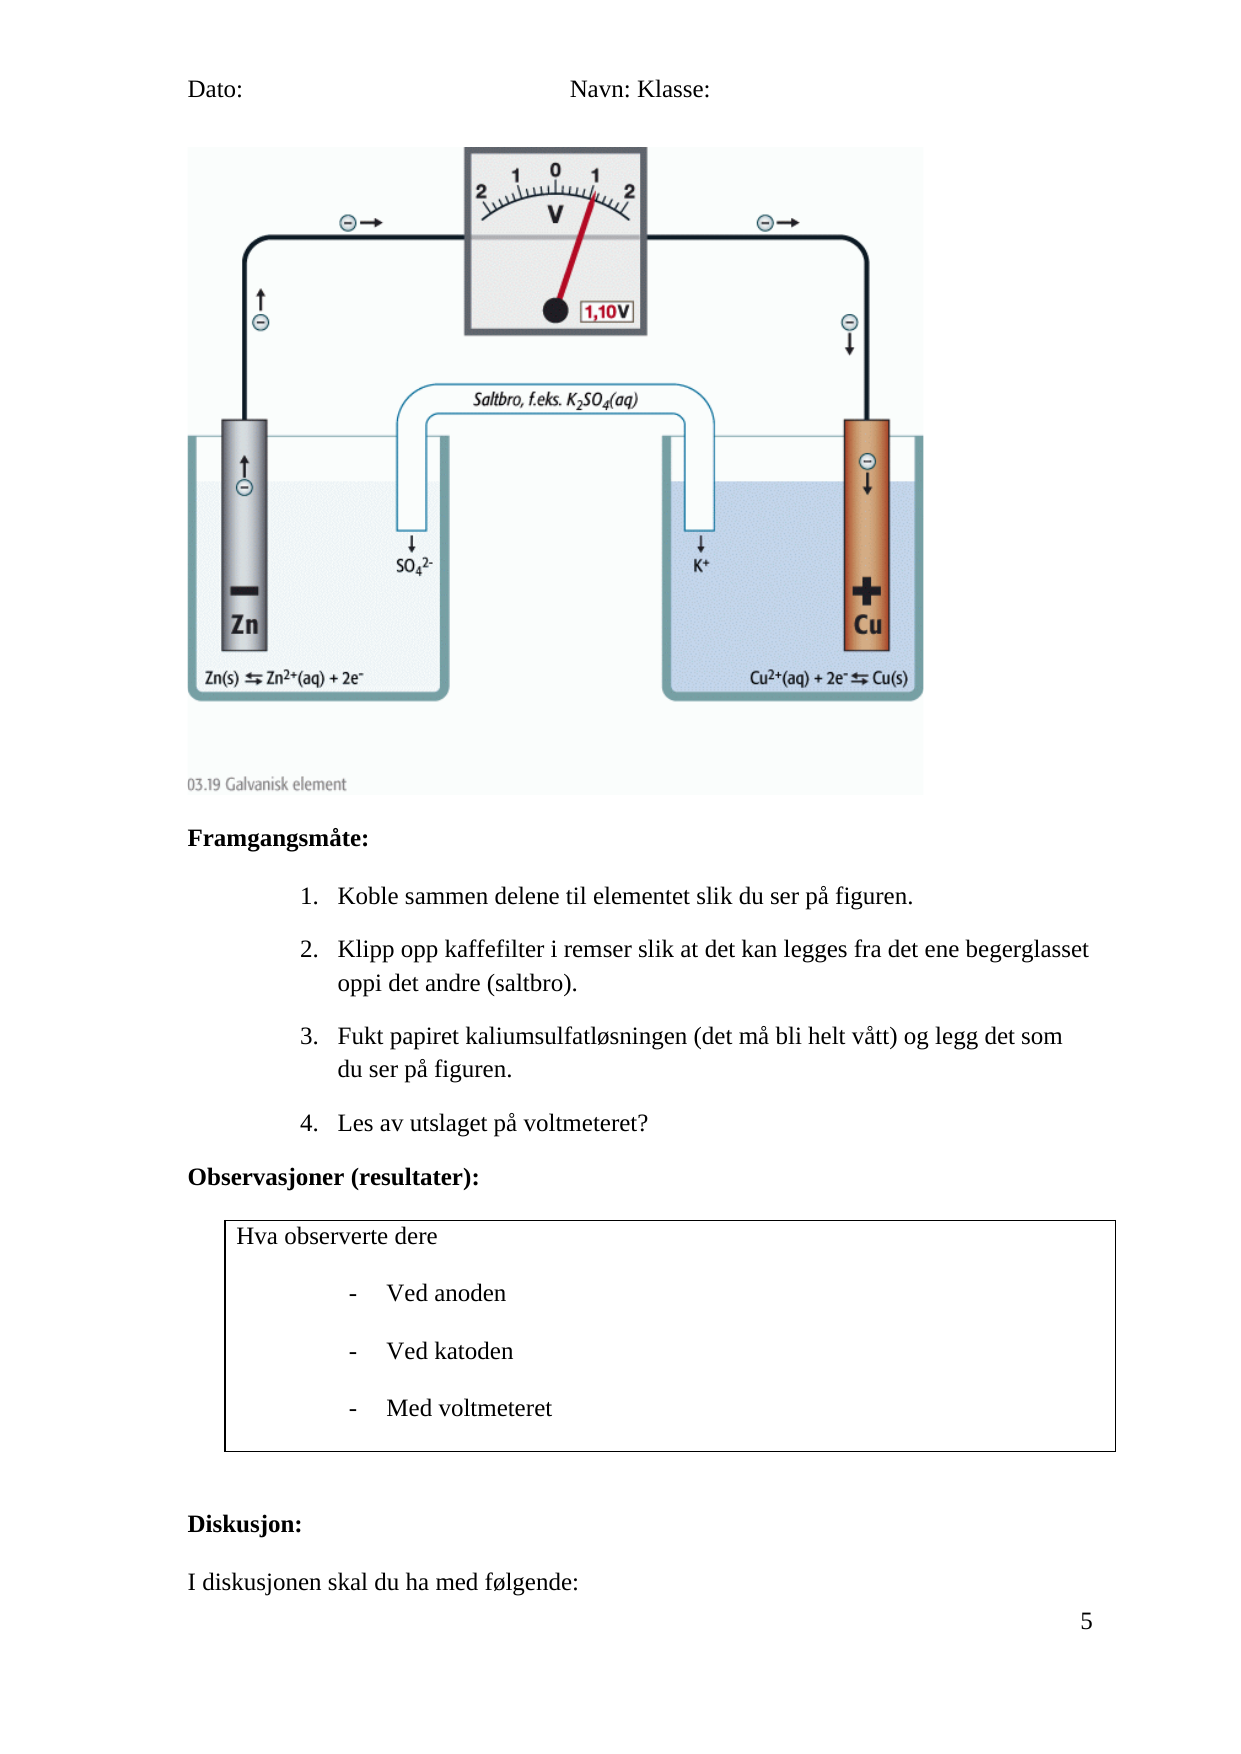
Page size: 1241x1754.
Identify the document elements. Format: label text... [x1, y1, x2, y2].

text Diskusjon: [187, 1509, 1093, 1538]
text Observasjoner (resultater): [187, 1162, 1093, 1191]
list Klipp opp kaffefilter i remser slik at det kan legges fra det ene begerglasset oppi det andre (saltbro). [300, 934, 1093, 996]
list Les av utslaget på voltmeteret? [300, 1108, 1093, 1137]
text I diskusjonen skal du ha med følgende: [187, 1567, 1093, 1595]
table_header Hva observerte dere Ved anoden Ved katoden Med voltmeteret [226, 1221, 1115, 1451]
list Koble sammen delene til elementet slik du ser på figuren. [300, 881, 1093, 909]
list Fukt papiret kaliumsulfatløsningen (det må bli helt vått) og legg det som du ser på figuren. [300, 1021, 1093, 1083]
text Framgangsmåte: [187, 823, 1093, 852]
